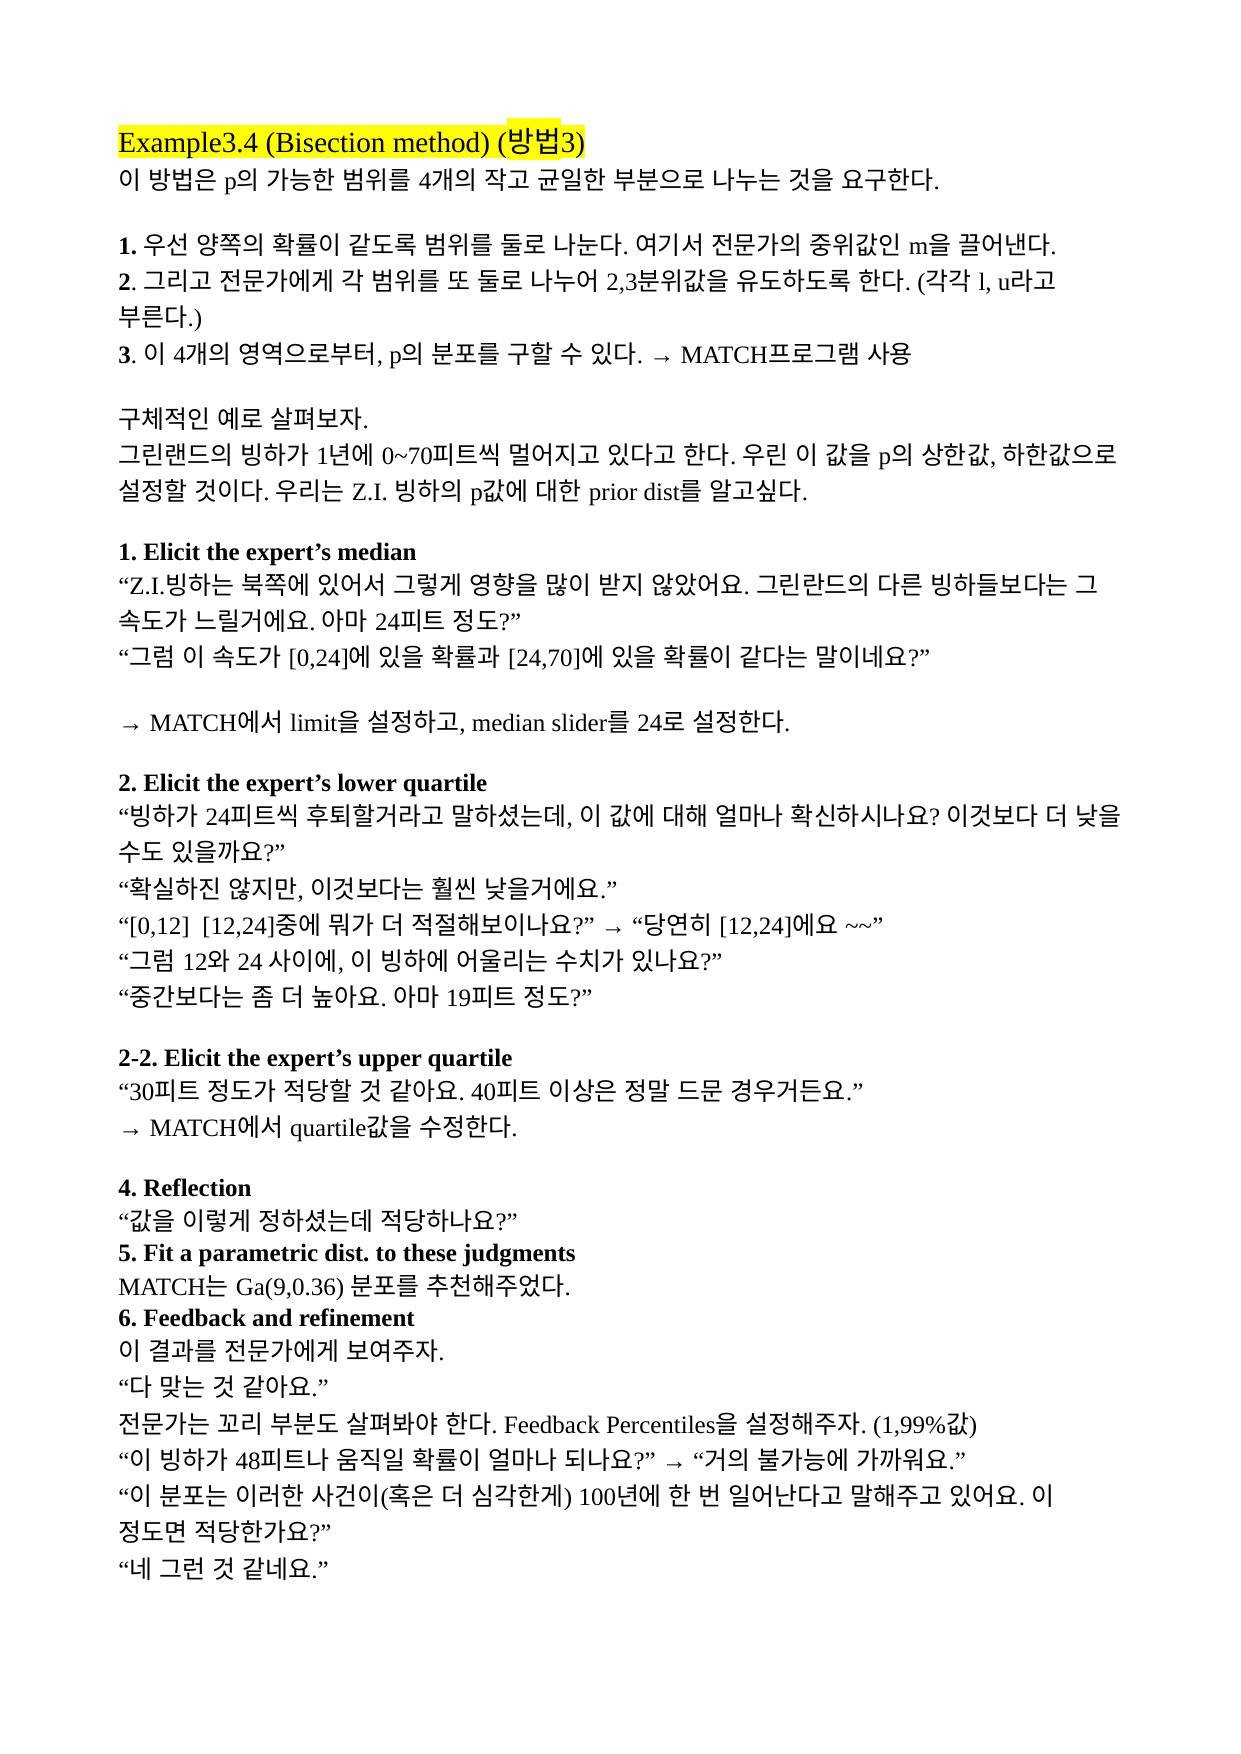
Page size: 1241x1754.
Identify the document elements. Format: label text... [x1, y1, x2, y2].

text 그린랜드의 빙하가 1년에 0~70피트씩 멀어지고 있다고 한다. 우린 이 값을 p의 상한값, 하한값으로 설정할 것이다. 우리는 Z.I. 빙하의 p값에 대한 prior dist를 알고싶다. [118, 435, 1122, 508]
text 5. Fit a parametric dist. to these judgments [118, 1238, 1122, 1267]
text 2-2. Elicit the expert’s upper quartile [118, 1043, 1122, 1072]
text “[0,12] [12,24]중에 뭐가 더 적절해보이나요?” → “당연히 [12,24]에요 ~~” [118, 905, 1122, 942]
text Example3.4 (Bisection method) (방법3) [118, 118, 1122, 160]
text → MATCH에서 quartile값을 수정한다. [118, 1108, 1122, 1144]
text “그럼 12와 24 사이에, 이 빙하에 어울리는 수치가 있나요?” [118, 942, 1122, 978]
text “값을 이렇게 정하셨는데 적당하나요?” [118, 1202, 1122, 1238]
text 이 방법은 p의 가능한 범위를 4개의 작고 균일한 부분으로 나누는 것을 요구한다. [118, 160, 1122, 197]
text 4. Reflection [118, 1173, 1122, 1202]
text “Z.I.빙하는 북쪽에 있어서 그렇게 영향을 많이 받지 않았어요. 그린란드의 다른 빙하들보다는 그 속도가 느릴거에요. 아마 24피트 정도?” [118, 565, 1122, 638]
text 2. 그리고 전문가에게 각 범위를 또 둘로 나누어 2,3분위값을 유도하도록 한다. (각각 l, u라고 부른다.) [118, 262, 1122, 334]
text 1. Elicit the expert’s median [118, 537, 1122, 565]
text → MATCH에서 limit을 설정하고, median slider를 24로 설정한다. [118, 703, 1122, 739]
text 구체적인 예로 살펴보자. [118, 399, 1122, 435]
text “이 빙하가 48피트나 움직일 확률이 얼마나 되나요?” → “거의 불가능에 가까워요.” [118, 1440, 1122, 1477]
text 전문가는 꼬리 부분도 살펴봐야 한다. Feedback Percentiles을 설정해주자. (1,99%값) [118, 1404, 1122, 1440]
text 6. Feedback and refinement [118, 1303, 1122, 1332]
text 2. Elicit the expert’s lower quartile [118, 768, 1122, 797]
text “이 분포는 이러한 사건이(혹은 더 심각한게) 100년에 한 번 일어난다고 말해주고 있어요. 이 정도면 적당한가요?” [118, 1477, 1122, 1549]
text 1. 우선 양쪽의 확률이 같도록 범위를 둘로 나눈다. 여기서 전문가의 중위값인 m을 끌어낸다. [118, 225, 1122, 262]
text “빙하가 24피트씩 후퇴할거라고 말하셨는데, 이 값에 대해 얼마나 확신하시나요? 이것보다 더 낮을 수도 있을까요?” [118, 797, 1122, 869]
text “네 그런 것 같네요.” [118, 1549, 1122, 1585]
text “중간보다는 좀 더 높아요. 아마 19피트 정도?” [118, 978, 1122, 1014]
text “확실하진 않지만, 이것보다는 훨씬 낮을거에요.” [118, 869, 1122, 905]
text MATCH는 Ga(9,0.36) 분포를 추천해주었다. [118, 1267, 1122, 1303]
text “30피트 정도가 적당할 것 같아요. 40피트 이상은 정말 드문 경우거든요.” [118, 1072, 1122, 1108]
text 3. 이 4개의 영역으로부터, p의 분포를 구할 수 있다. → MATCH프로그램 사용 [118, 334, 1122, 370]
text 이 결과를 전문가에게 보여주자. [118, 1332, 1122, 1368]
text “그럼 이 속도가 [0,24]에 있을 확률과 [24,70]에 있을 확률이 같다는 말이네요?” [118, 638, 1122, 674]
text “다 맞는 것 같아요.” [118, 1368, 1122, 1404]
